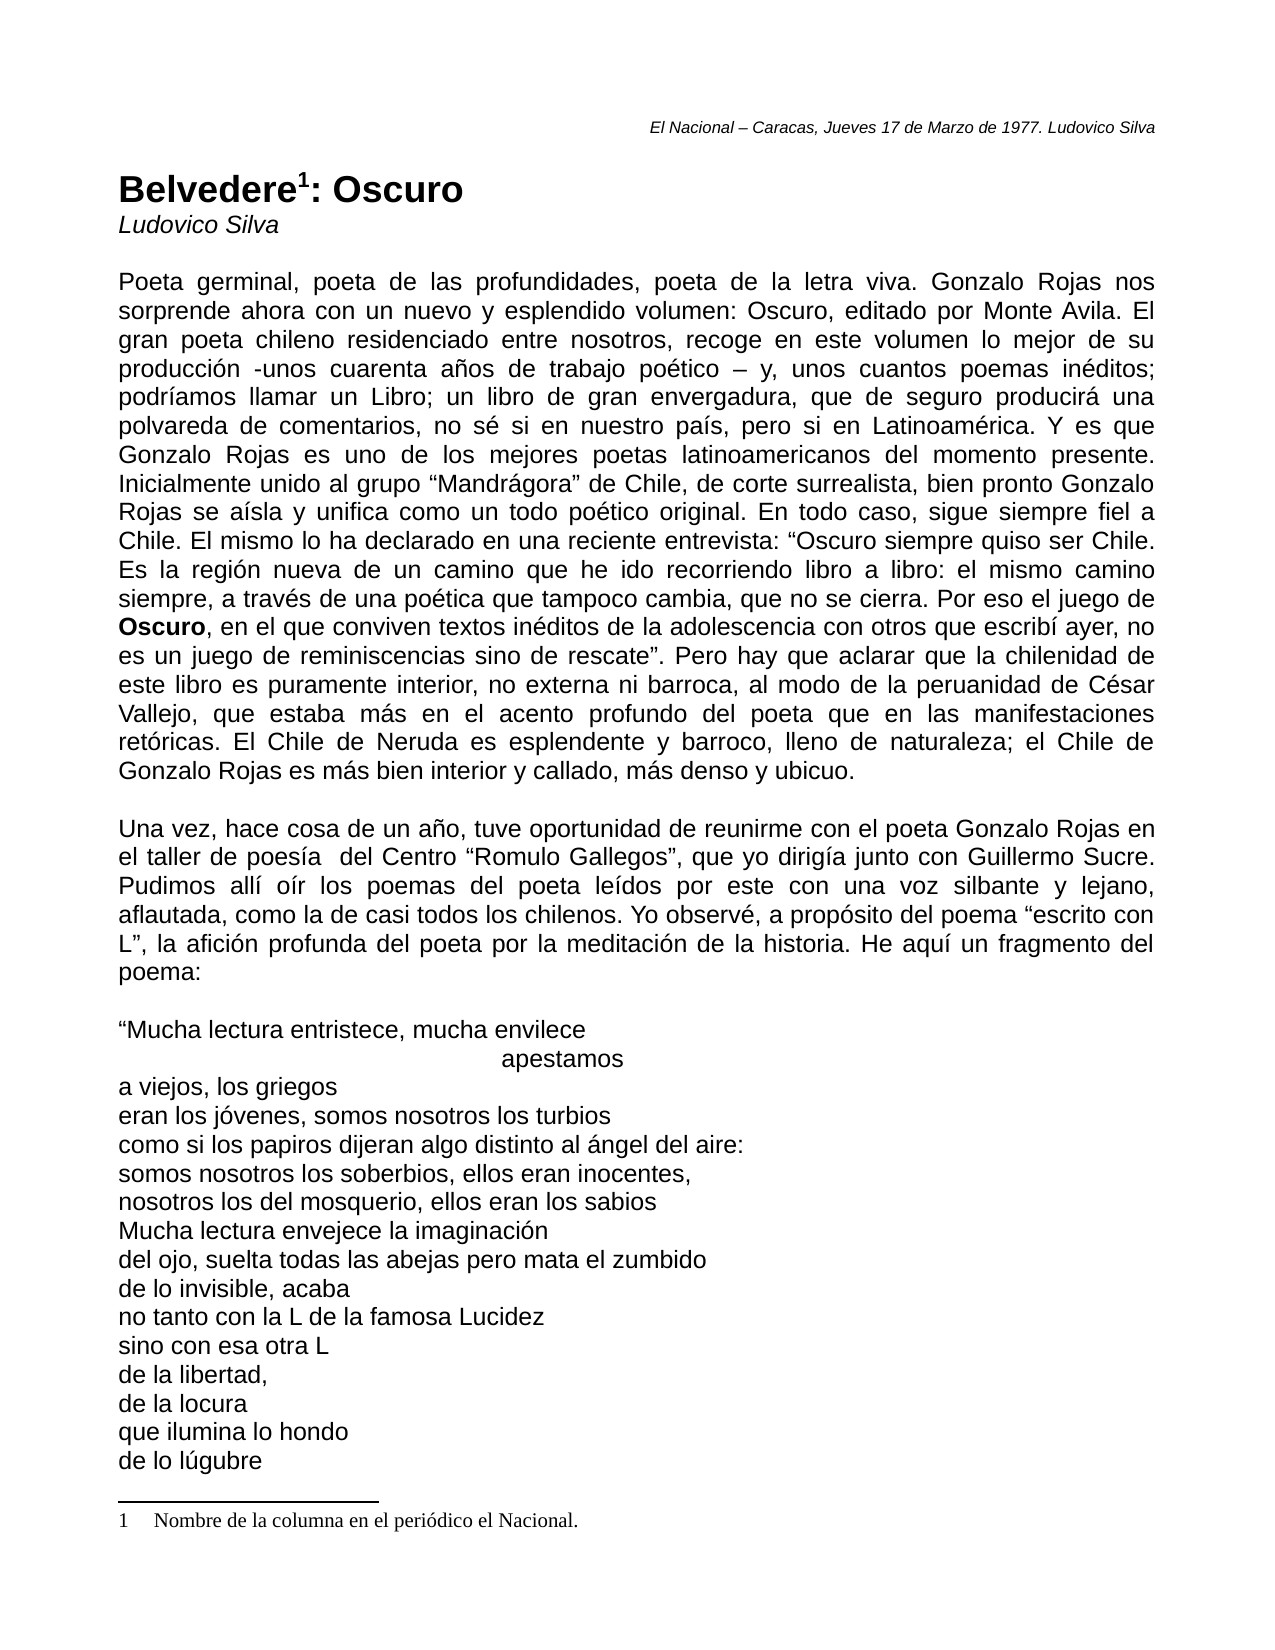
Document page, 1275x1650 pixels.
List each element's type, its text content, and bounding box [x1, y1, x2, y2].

text a viejos, los griegos [118, 1072, 1157, 1101]
text eran los jóvenes, somos nosotros los turbios [118, 1101, 1157, 1130]
text “Mucha lectura entristece, mucha envilece [118, 1015, 1157, 1044]
text de lo lúgubre [118, 1446, 1157, 1475]
text Una vez, hace cosa de un año, tuve oportunidad de reunirme con el poeta Gonzalo Rojas en el taller de poesía del Centro “Romulo Gallegos”, que yo dirigía junto con Guillermo Sucre. Pudimos allí oír los poemas del poeta leídos por este con una voz silbante y lejano, aflautada, como la de casi todos los chilenos. Yo observé, a propósito del poema “escrito con L”, la afición profunda del poeta por la meditación de la historia. He aquí un fragmento del poema: [118, 814, 1157, 986]
text Nombre de la columna en el periódico el Nacional. [118, 1508, 1157, 1532]
text sino con esa otra L [118, 1331, 1157, 1360]
text no tanto con la L de la famosa Lucidez [118, 1302, 1157, 1331]
text del ojo, suelta todas las abejas pero mata el zumbido [118, 1245, 1157, 1274]
text que ilumina lo hondo [118, 1417, 1157, 1446]
text nosotros los del mosquerio, ellos eran los sabios [118, 1187, 1157, 1216]
text apestamos [118, 1044, 1157, 1072]
text somos nosotros los soberbios, ellos eran inocentes, [118, 1159, 1157, 1187]
text Belvedere: Oscuro [118, 167, 1157, 210]
text Mucha lectura envejece la imaginación [118, 1216, 1157, 1245]
text de la libertad, [118, 1360, 1157, 1389]
text de lo invisible, acaba [118, 1274, 1157, 1302]
text como si los papiros dijeran algo distinto al ángel del aire: [118, 1130, 1157, 1159]
text de la locura [118, 1389, 1157, 1417]
text Poeta germinal, poeta de las profundidades, poeta de la letra viva. Gonzalo Rojas nos sorprende ahora con un nuevo y esplendido volumen: Oscuro, editado por Monte Avila. El gran poeta chileno residenciado entre nosotros, recoge en este volumen lo mejor de su producción -unos cuarenta años de trabajo poético – y, unos cuantos poemas inéditos; podríamos llamar un Libro; un libro de gran envergadura, que de seguro producirá una polvareda de comentarios, no sé si en nuestro país, pero si en Latinoamérica. Y es que Gonzalo Rojas es uno de los mejores poetas latinoamericanos del momento presente. Inicialmente unido al grupo “Mandrágora” de Chile, de corte surrealista, bien pronto Gonzalo Rojas se aísla y unifica como un todo poético original. En todo caso, sigue siempre fiel a Chile. El mismo lo ha declarado en una reciente entrevista: “Oscuro siempre quiso ser Chile. Es la región nueva de un camino que he ido recorriendo libro a libro: el mismo camino siempre, a través de una poética que tampoco cambia, que no se cierra. Por eso el juego de Oscuro, en el que conviven textos inéditos de la adolescencia con otros que escribí ayer, no es un juego de reminiscencias sino de rescate”. Pero hay que aclarar que la chilenidad de este libro es puramente interior, no externa ni barroca, al modo de la peruanidad de César Vallejo, que estaba más en el acento profundo del poeta que en las manifestaciones retóricas. El Chile de Neruda es esplendente y barroco, lleno de naturaleza; el Chile de Gonzalo Rojas es más bien interior y callado, más denso y ubicuo. [118, 267, 1157, 785]
text Ludovico Silva [118, 210, 1157, 239]
